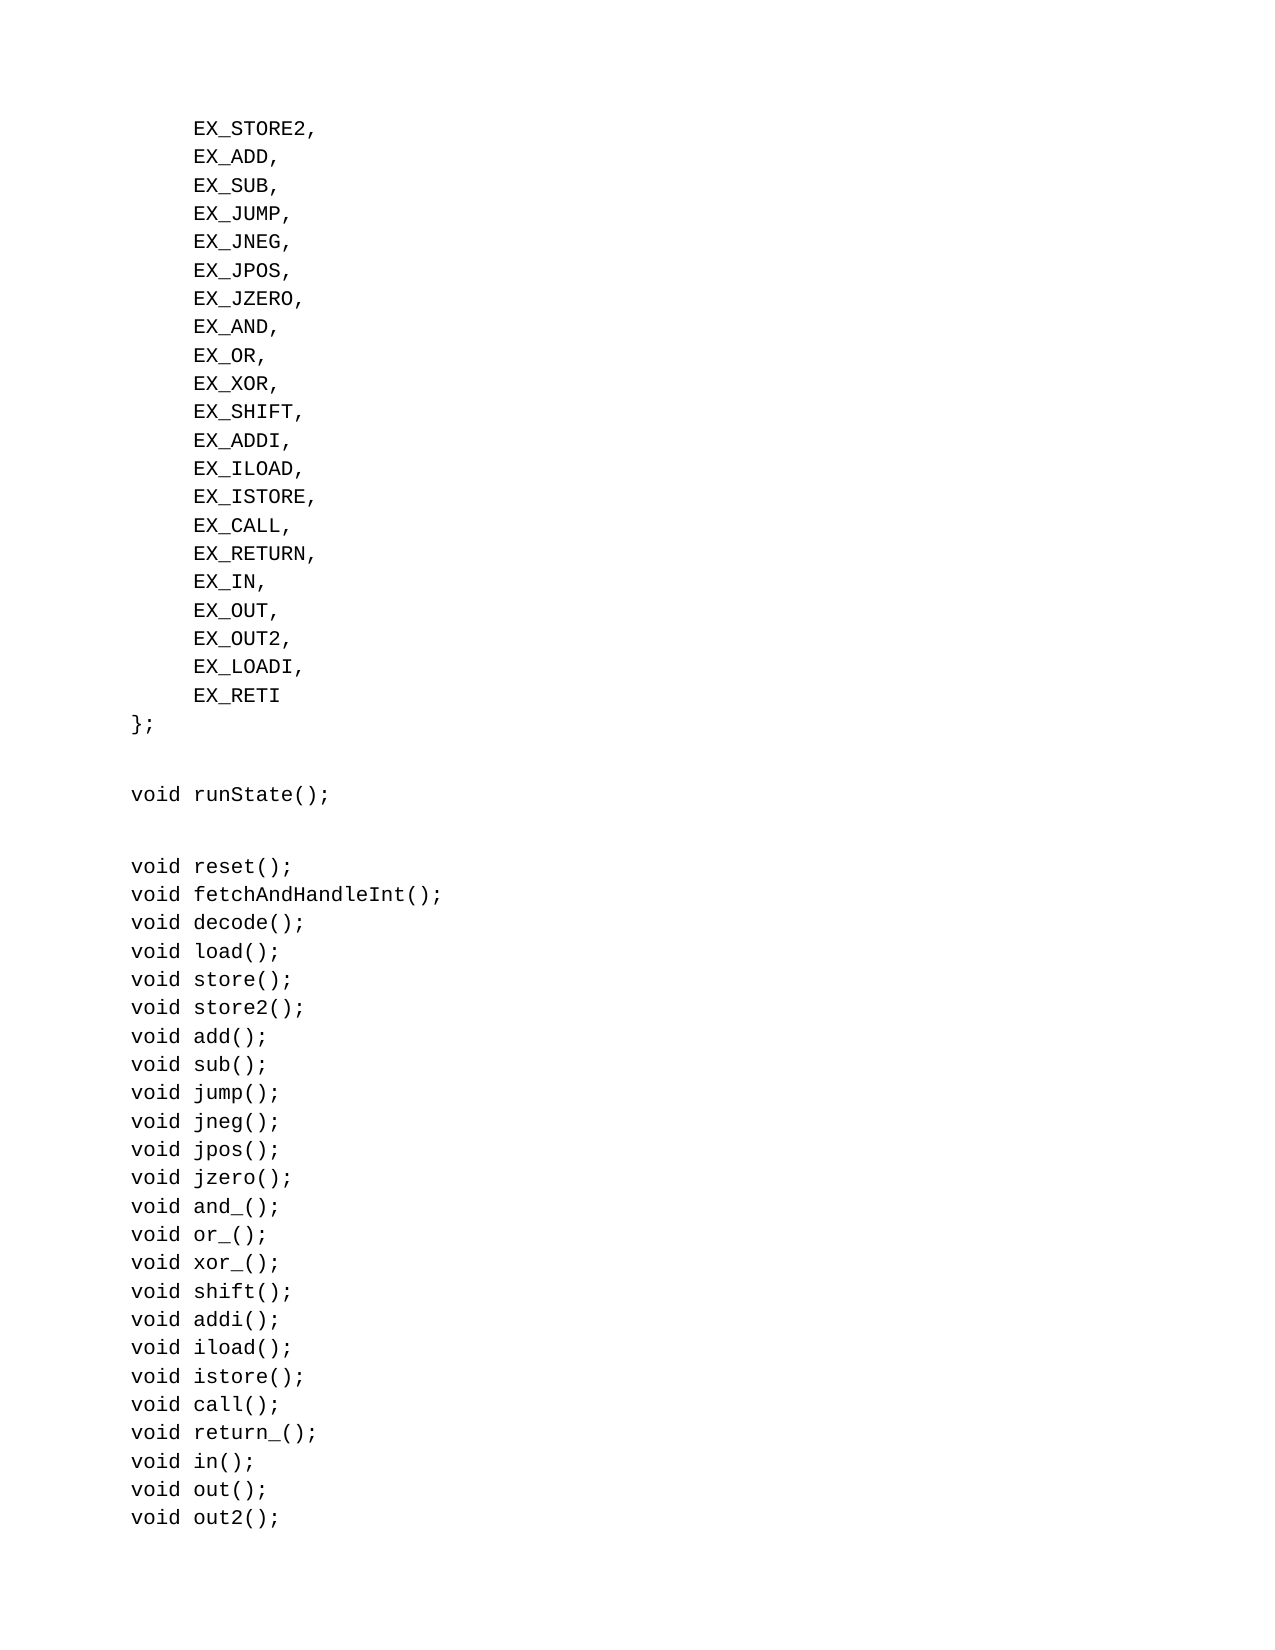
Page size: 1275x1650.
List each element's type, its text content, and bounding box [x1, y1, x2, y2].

text void xor_(); [118, 1252, 1157, 1276]
text void and_(); [118, 1196, 1157, 1219]
text EX_IN, [118, 571, 1157, 595]
text EX_RETI [118, 685, 1157, 708]
text void runState(); [118, 784, 1157, 808]
text void shift(); [118, 1281, 1157, 1304]
text void fetchAndHandleInt(); [118, 884, 1157, 908]
text void jzero(); [118, 1167, 1157, 1191]
text }; [118, 713, 1157, 737]
text EX_CALL, [118, 515, 1157, 538]
text void or_(); [118, 1224, 1157, 1248]
text void istore(); [118, 1366, 1157, 1389]
text void jpos(); [118, 1139, 1157, 1163]
text void jneg(); [118, 1111, 1157, 1134]
text EX_SUB, [118, 175, 1157, 198]
text void call(); [118, 1394, 1157, 1418]
text EX_ADDI, [118, 430, 1157, 453]
text void add(); [118, 1026, 1157, 1049]
text EX_OR, [118, 345, 1157, 368]
text void reset(); [118, 856, 1157, 879]
text EX_RETURN, [118, 543, 1157, 567]
text EX_JZERO, [118, 288, 1157, 312]
text void jump(); [118, 1082, 1157, 1106]
text void addi(); [118, 1309, 1157, 1333]
text EX_OUT2, [118, 628, 1157, 652]
text void in(); [118, 1451, 1157, 1474]
text EX_XOR, [118, 373, 1157, 397]
text void return_(); [118, 1422, 1157, 1446]
text EX_STORE2, [118, 118, 1157, 142]
text void store2(); [118, 997, 1157, 1021]
text EX_AND, [118, 316, 1157, 340]
text void out2(); [118, 1507, 1157, 1531]
text void iload(); [118, 1337, 1157, 1361]
text EX_ADD, [118, 146, 1157, 170]
text void load(); [118, 941, 1157, 964]
text EX_OUT, [118, 600, 1157, 623]
text void sub(); [118, 1054, 1157, 1078]
text EX_JUMP, [118, 203, 1157, 227]
text EX_SHIFT, [118, 401, 1157, 425]
text void store(); [118, 969, 1157, 993]
text EX_ILOAD, [118, 458, 1157, 482]
text EX_JPOS, [118, 260, 1157, 283]
text EX_LOADI, [118, 656, 1157, 680]
text void out(); [118, 1479, 1157, 1503]
text EX_JNEG, [118, 231, 1157, 255]
text void decode(); [118, 912, 1157, 936]
text EX_ISTORE, [118, 486, 1157, 510]
